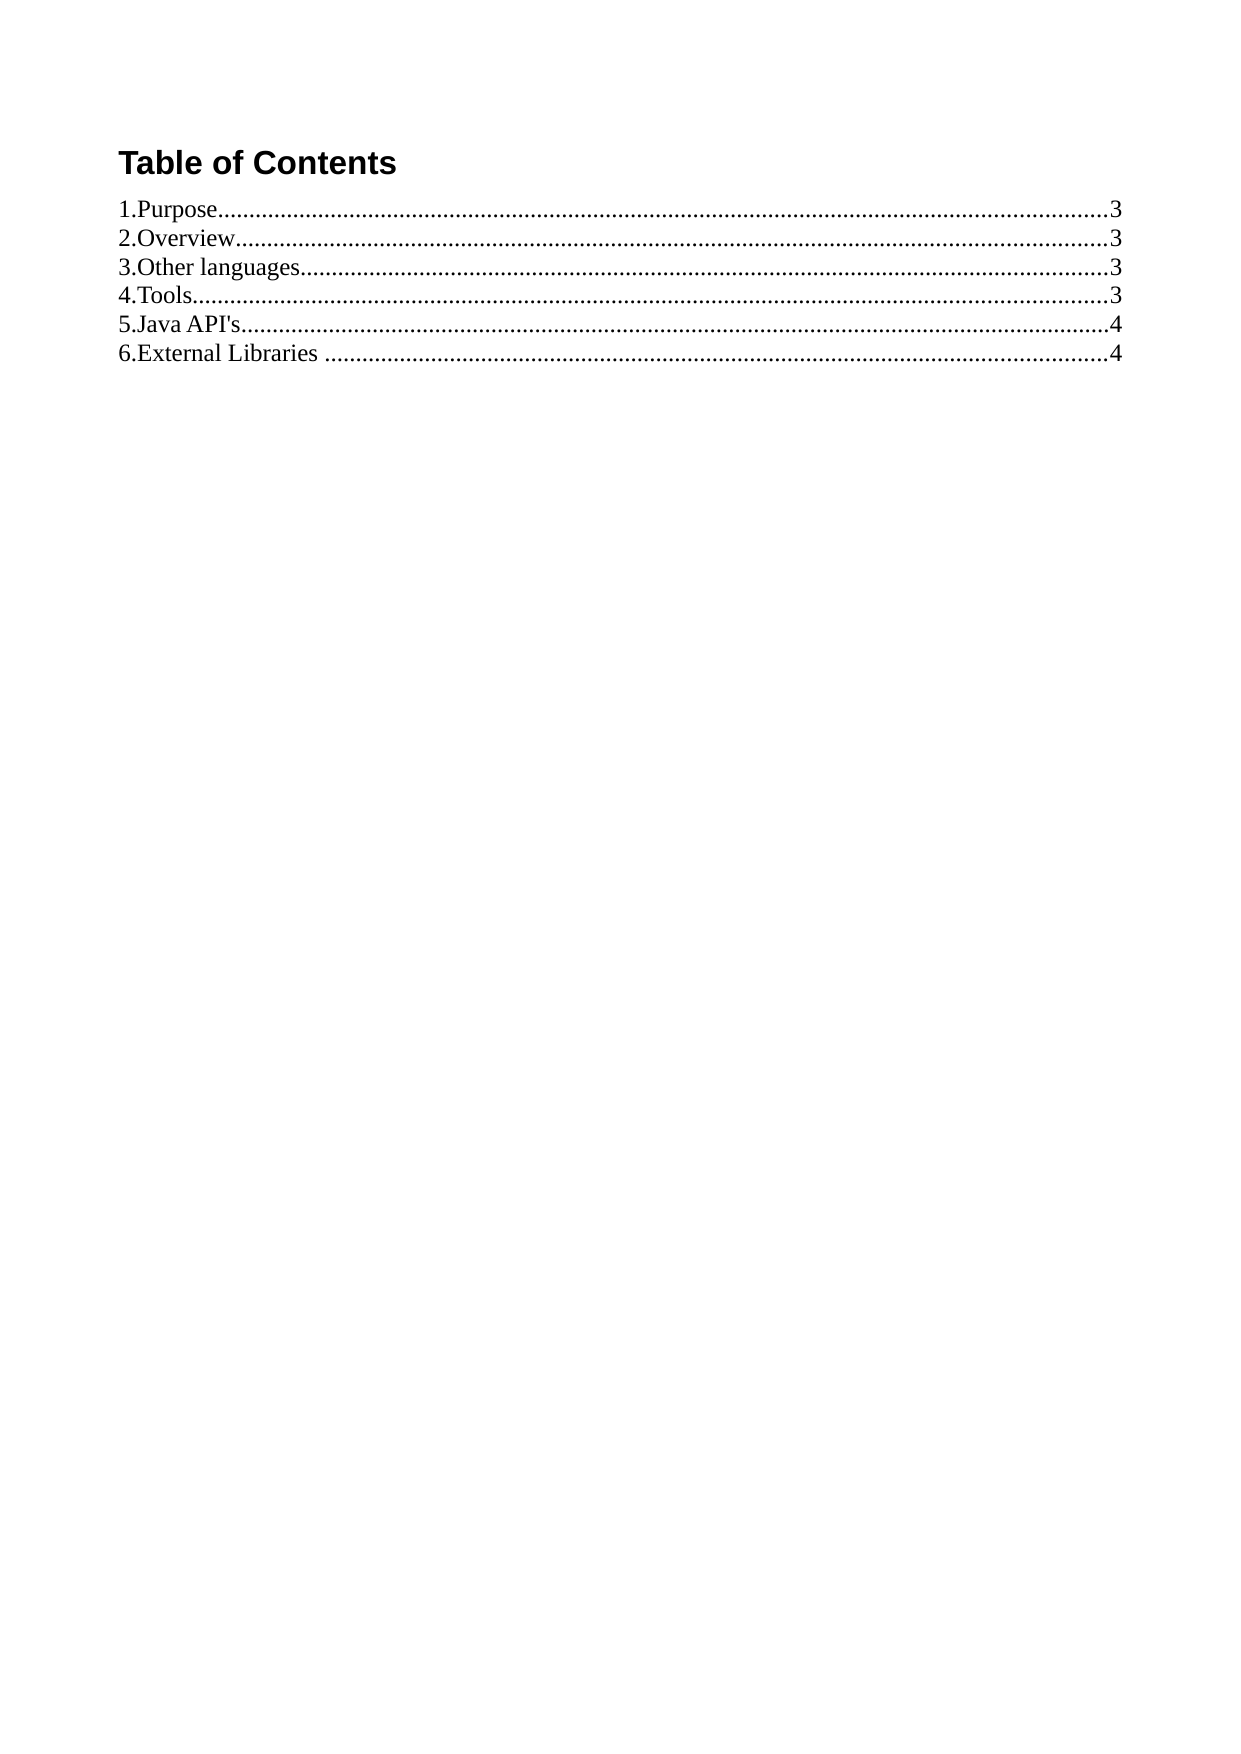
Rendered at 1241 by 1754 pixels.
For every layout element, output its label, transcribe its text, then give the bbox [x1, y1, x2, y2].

text 3.Other languages 3 [118, 252, 1122, 280]
subtitle Table of Contents [118, 143, 1122, 182]
text 6.External Libraries 4 [118, 338, 1122, 367]
text 4.Tools 3 [118, 280, 1122, 309]
text 5.Java API's 4 [118, 309, 1122, 338]
text 2.Overview 3 [118, 223, 1122, 252]
text 1.Purpose 3 [118, 194, 1122, 223]
